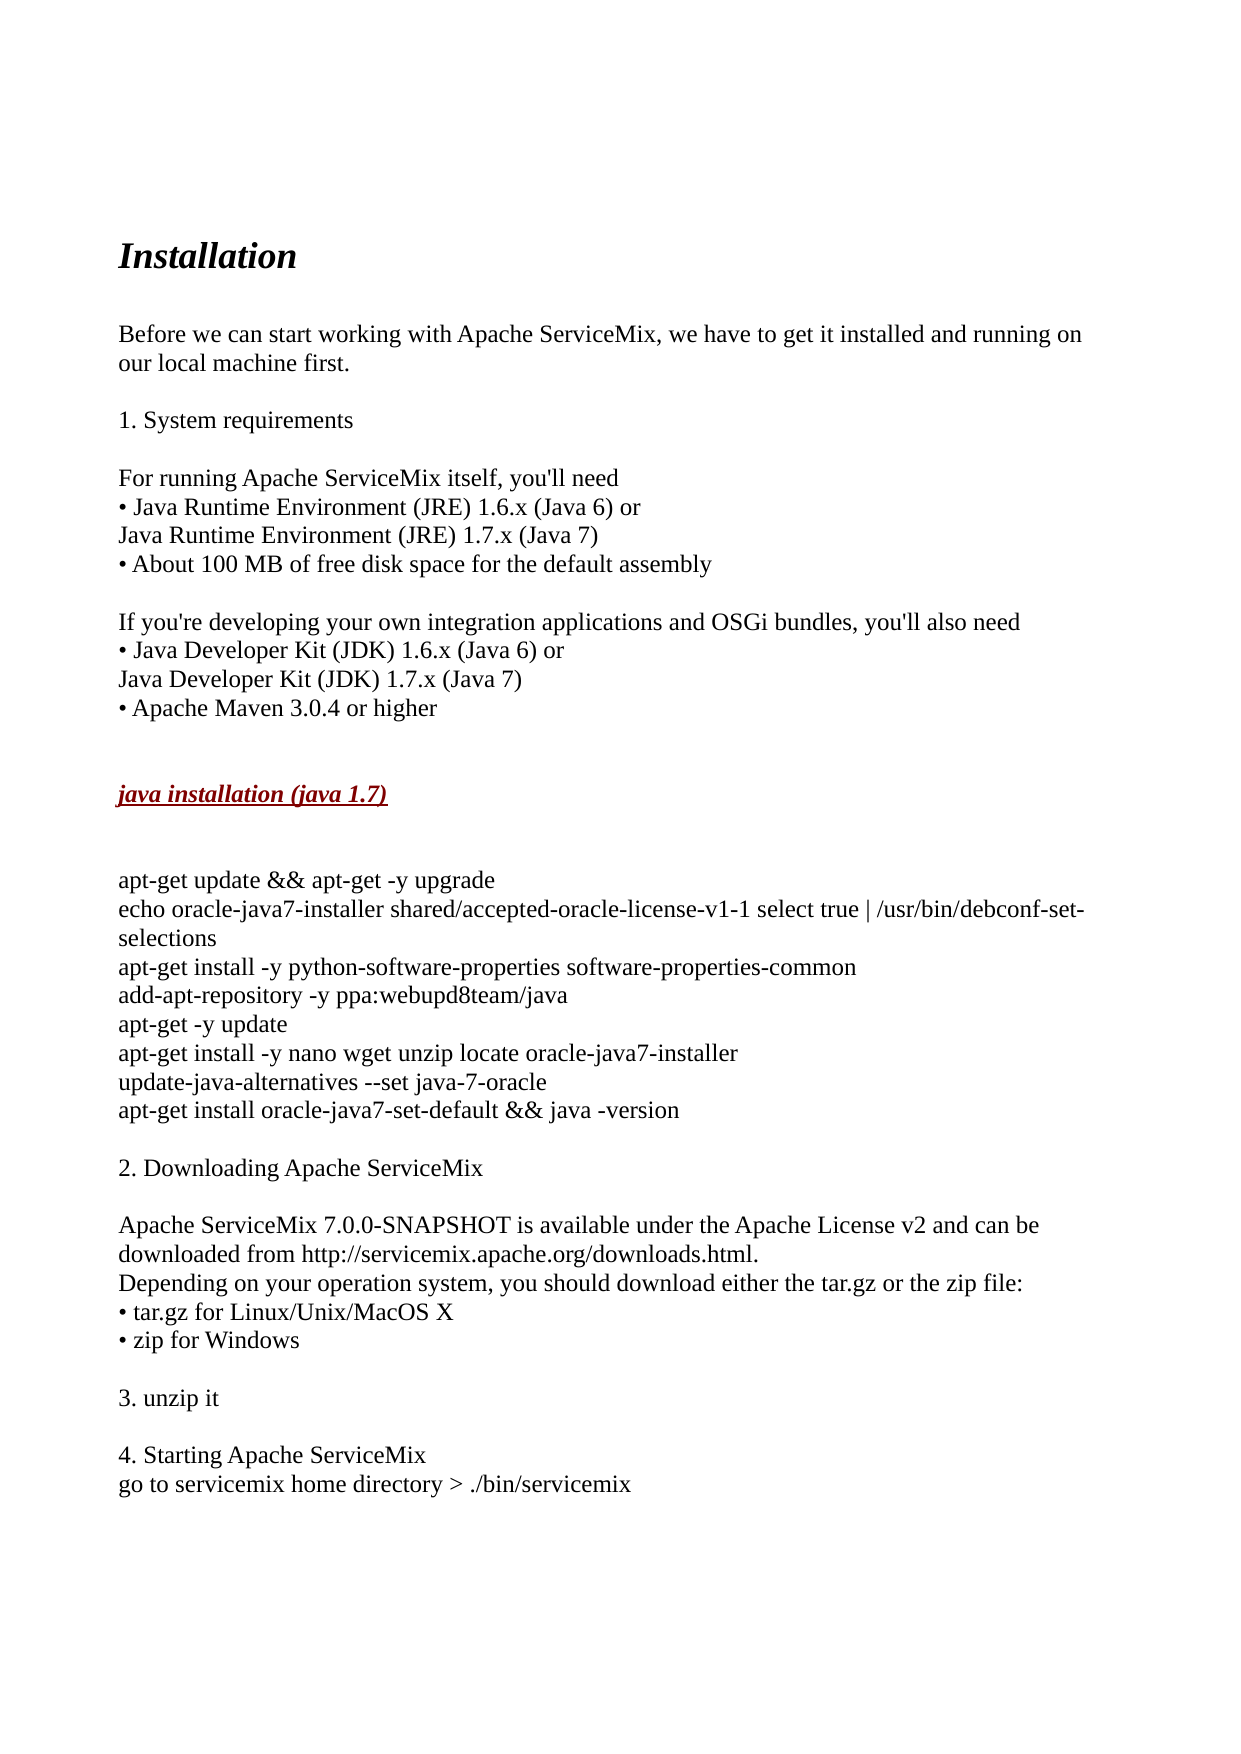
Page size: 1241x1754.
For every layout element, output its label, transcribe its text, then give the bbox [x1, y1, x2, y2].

text • zip for Windows [118, 1326, 1122, 1354]
text Apache ServiceMix 7.0.0-SNAPSHOT is available under the Apache License v2 and can be [118, 1211, 1122, 1239]
text apt-get update && apt-get -y upgrade [118, 866, 1122, 894]
text apt-get -y update [118, 1009, 1122, 1038]
text • About 100 MB of free disk space for the default assembly [118, 549, 1122, 578]
text java installation (java 1.7) [118, 779, 1122, 808]
text downloaded from http://servicemix.apache.org/downloads.html. [118, 1239, 1122, 1268]
text Depending on your operation system, you should download either the tar.gz or the zip file: [118, 1268, 1122, 1297]
text For running Apache ServiceMix itself, you'll need [118, 463, 1122, 492]
text Installation [118, 233, 1122, 276]
text add-apt-repository -y ppa:webupd8team/java [118, 981, 1122, 1009]
text Java Developer Kit (JDK) 1.7.x (Java 7) [118, 664, 1122, 693]
text go to servicemix home directory > ./bin/servicemix [118, 1469, 1122, 1498]
text 2. Downloading Apache ServiceMix [118, 1153, 1122, 1182]
text our local machine first. [118, 348, 1122, 377]
text 1. System requirements [118, 406, 1122, 434]
text echo oracle-java7-installer shared/accepted-oracle-license-v1-1 select true | /usr/bin/debconf-set-selections [118, 894, 1122, 952]
text Before we can start working with Apache ServiceMix, we have to get it installed and running on [118, 319, 1122, 348]
text • tar.gz for Linux/Unix/MacOS X [118, 1297, 1122, 1326]
text • Apache Maven 3.0.4 or higher [118, 693, 1122, 722]
text • Java Developer Kit (JDK) 1.6.x (Java 6) or [118, 636, 1122, 664]
text 3. unzip it [118, 1383, 1122, 1412]
text • Java Runtime Environment (JRE) 1.6.x (Java 6) or [118, 492, 1122, 521]
text If you're developing your own integration applications and OSGi bundles, you'll also need [118, 607, 1122, 636]
text apt-get install oracle-java7-set-default && java -version [118, 1096, 1122, 1124]
text 4. Starting Apache ServiceMix [118, 1441, 1122, 1469]
text update-java-alternatives --set java-7-oracle [118, 1067, 1122, 1096]
text Java Runtime Environment (JRE) 1.7.x (Java 7) [118, 521, 1122, 549]
text apt-get install -y nano wget unzip locate oracle-java7-installer [118, 1038, 1122, 1067]
text apt-get install -y python-software-properties software-properties-common [118, 952, 1122, 981]
